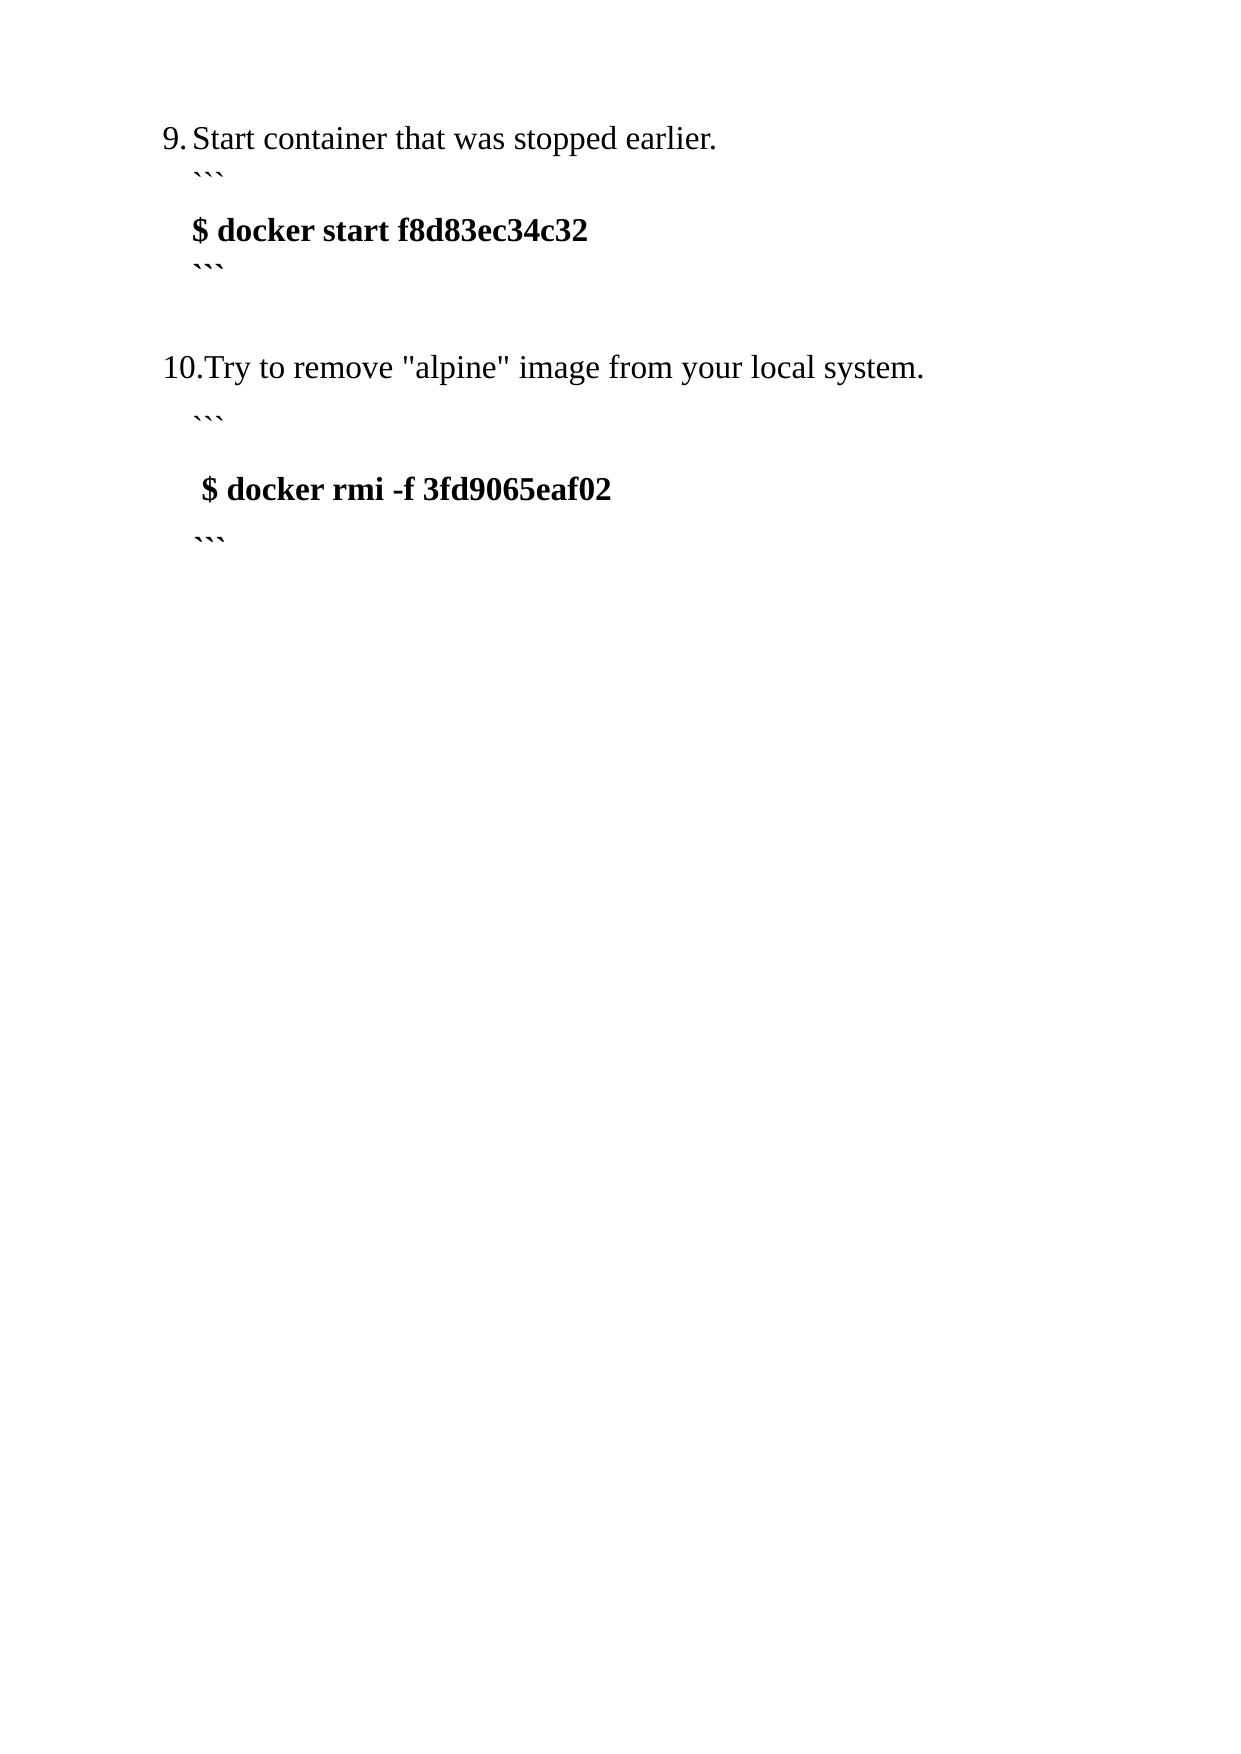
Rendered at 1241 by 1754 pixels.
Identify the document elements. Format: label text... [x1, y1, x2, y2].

text $ docker rmi -f 3fd9065eaf02 [118, 469, 1122, 507]
list $ docker start f8d83ec34c32 [162, 210, 1122, 248]
list ``` [162, 256, 1122, 294]
text ``` [118, 529, 1122, 568]
list Try to remove "alpine" image from your local system. [162, 348, 1122, 386]
list Start container that was stopped earlier. [162, 118, 1122, 156]
list ``` [162, 164, 1122, 202]
list ``` [162, 408, 1122, 447]
